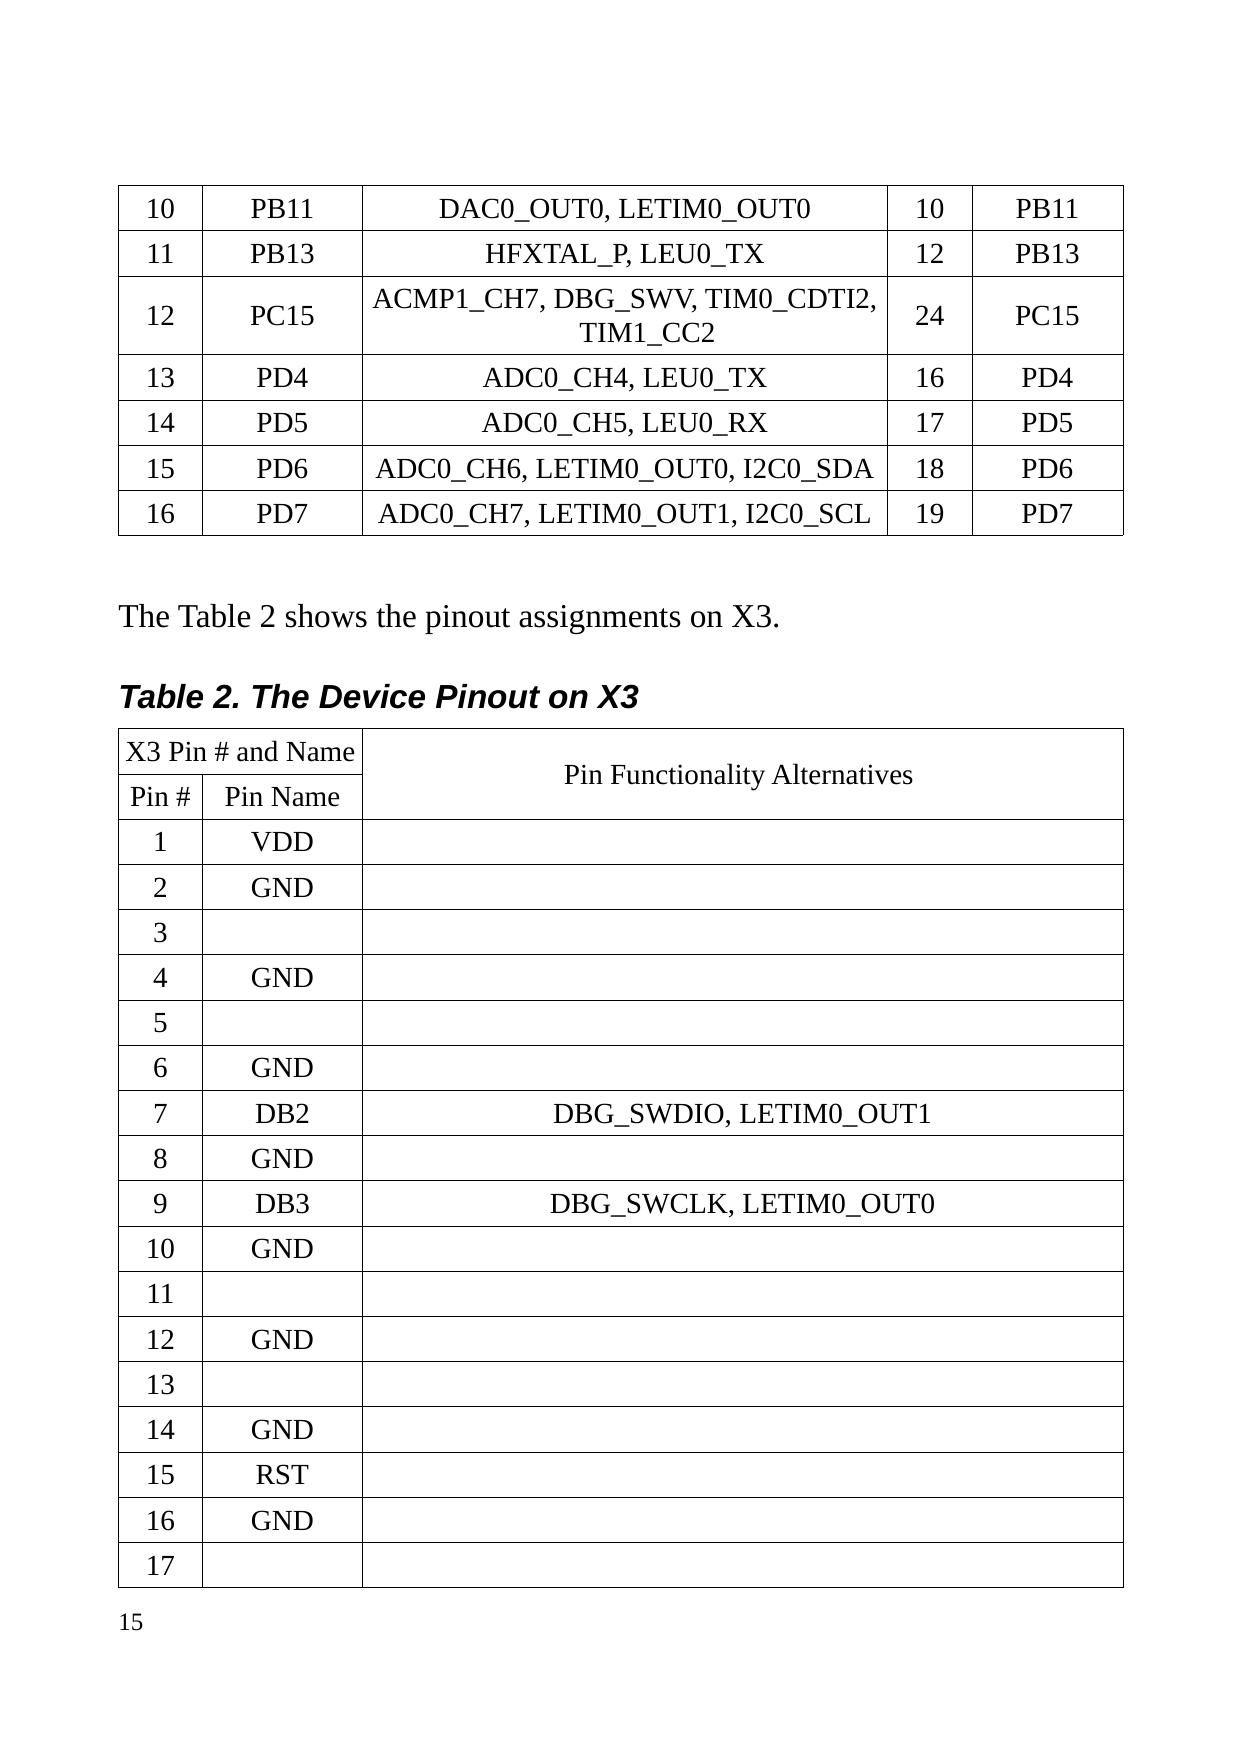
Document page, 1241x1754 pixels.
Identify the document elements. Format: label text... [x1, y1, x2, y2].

table_cell ADC0_CH6, LETIM0_OUT0, I2C0_SDA [363, 446, 887, 490]
table_cell 16 [888, 355, 972, 399]
table_cell 11 [119, 231, 202, 276]
table_cell ACMP1_CH7, DBG_SWV, TIM0_CDTI2, TIM1_CC2 [363, 277, 887, 354]
table_cell 10 [119, 1227, 202, 1271]
table_cell PD5 [973, 401, 1123, 445]
table_cell GND [203, 955, 362, 999]
table_cell 1 [119, 820, 202, 864]
table_cell 4 [119, 955, 202, 999]
table_cell [363, 865, 1123, 909]
table_cell PD7 [203, 491, 362, 535]
table_cell 17 [888, 401, 972, 445]
table_cell 8 [119, 1136, 202, 1180]
table_cell [363, 1407, 1123, 1452]
table_cell 17 [119, 1543, 202, 1587]
table_cell [363, 1317, 1123, 1361]
table_cell PB13 [203, 231, 362, 276]
table_cell DB2 [203, 1091, 362, 1135]
table_cell 7 [119, 1091, 202, 1135]
table_cell VDD [203, 820, 362, 864]
table_cell 10 [888, 186, 972, 230]
table_cell PD6 [203, 446, 362, 490]
table_cell [363, 820, 1123, 864]
table_cell ADC0_CH7, LETIM0_OUT1, I2C0_SCL [363, 491, 887, 535]
table_cell [363, 1136, 1123, 1180]
table_cell RST [203, 1453, 362, 1497]
table_cell [203, 1001, 362, 1045]
table_cell DBG_SWCLK, LETIM0_OUT0 [363, 1181, 1123, 1226]
table_header X3 Pin # and Name [119, 729, 362, 773]
table_cell [363, 1001, 1123, 1045]
table_cell PC15 [973, 277, 1123, 354]
table_cell 10 [119, 186, 202, 230]
table_cell PD5 [203, 401, 362, 445]
table_cell [203, 1272, 362, 1316]
table_cell [203, 1362, 362, 1406]
table_cell DAC0_OUT0, LETIM0_OUT0 [363, 186, 887, 230]
table_cell PC15 [203, 277, 362, 354]
table_cell [363, 1498, 1123, 1542]
table_cell 19 [888, 491, 972, 535]
list The Table 2 shows the pinout assignments on X3. [118, 596, 1122, 634]
table_cell PB11 [973, 186, 1123, 230]
table_cell 13 [119, 1362, 202, 1406]
table_cell 11 [119, 1272, 202, 1316]
table_cell [203, 1543, 362, 1587]
table_cell DBG_SWDIO, LETIM0_OUT1 [363, 1091, 1123, 1135]
table_cell 3 [119, 910, 202, 954]
table_cell ADC0_CH4, LEU0_TX [363, 355, 887, 399]
table_cell 18 [888, 446, 972, 490]
subtitle Table 2. The Device Pinout on X3 [118, 677, 1122, 716]
table_cell DB3 [203, 1181, 362, 1226]
table_cell 2 [119, 865, 202, 909]
table_cell PD4 [203, 355, 362, 399]
table_cell GND [203, 1136, 362, 1180]
table_cell [363, 1453, 1123, 1497]
table_cell [363, 1362, 1123, 1406]
table_cell [363, 955, 1123, 999]
table_cell Pin Name [203, 775, 362, 819]
table_cell 13 [119, 355, 202, 399]
table_cell 5 [119, 1001, 202, 1045]
table_cell PD7 [973, 491, 1123, 535]
table_cell GND [203, 865, 362, 909]
table_cell [203, 910, 362, 954]
table_cell [363, 1046, 1123, 1090]
table_cell PD4 [973, 355, 1123, 399]
table_cell 15 [119, 446, 202, 490]
table_cell 12 [888, 231, 972, 276]
table_cell [363, 910, 1123, 954]
table_cell 16 [119, 1498, 202, 1542]
table_cell PD6 [973, 446, 1123, 490]
table_cell 6 [119, 1046, 202, 1090]
table_cell 12 [119, 1317, 202, 1361]
table_cell ADC0_CH5, LEU0_RX [363, 401, 887, 445]
table_cell 15 [119, 1453, 202, 1497]
table_cell GND [203, 1317, 362, 1361]
table_cell 14 [119, 1407, 202, 1452]
table_cell PB13 [973, 231, 1123, 276]
table_cell 9 [119, 1181, 202, 1226]
table_cell GND [203, 1046, 362, 1090]
table_cell GND [203, 1498, 362, 1542]
table_cell 24 [888, 277, 972, 354]
table_cell GND [203, 1227, 362, 1271]
table_cell [363, 1543, 1123, 1587]
table_cell Pin # [119, 775, 202, 819]
table_cell GND [203, 1407, 362, 1452]
table_cell 16 [119, 491, 202, 535]
table_cell PB11 [203, 186, 362, 230]
table_header Pin Functionality Alternatives [363, 729, 1123, 819]
table_cell [363, 1272, 1123, 1316]
table_cell 14 [119, 401, 202, 445]
table_cell [363, 1227, 1123, 1271]
table_cell 12 [119, 277, 202, 354]
table_cell HFXTAL_P, LEU0_TX [363, 231, 887, 276]
